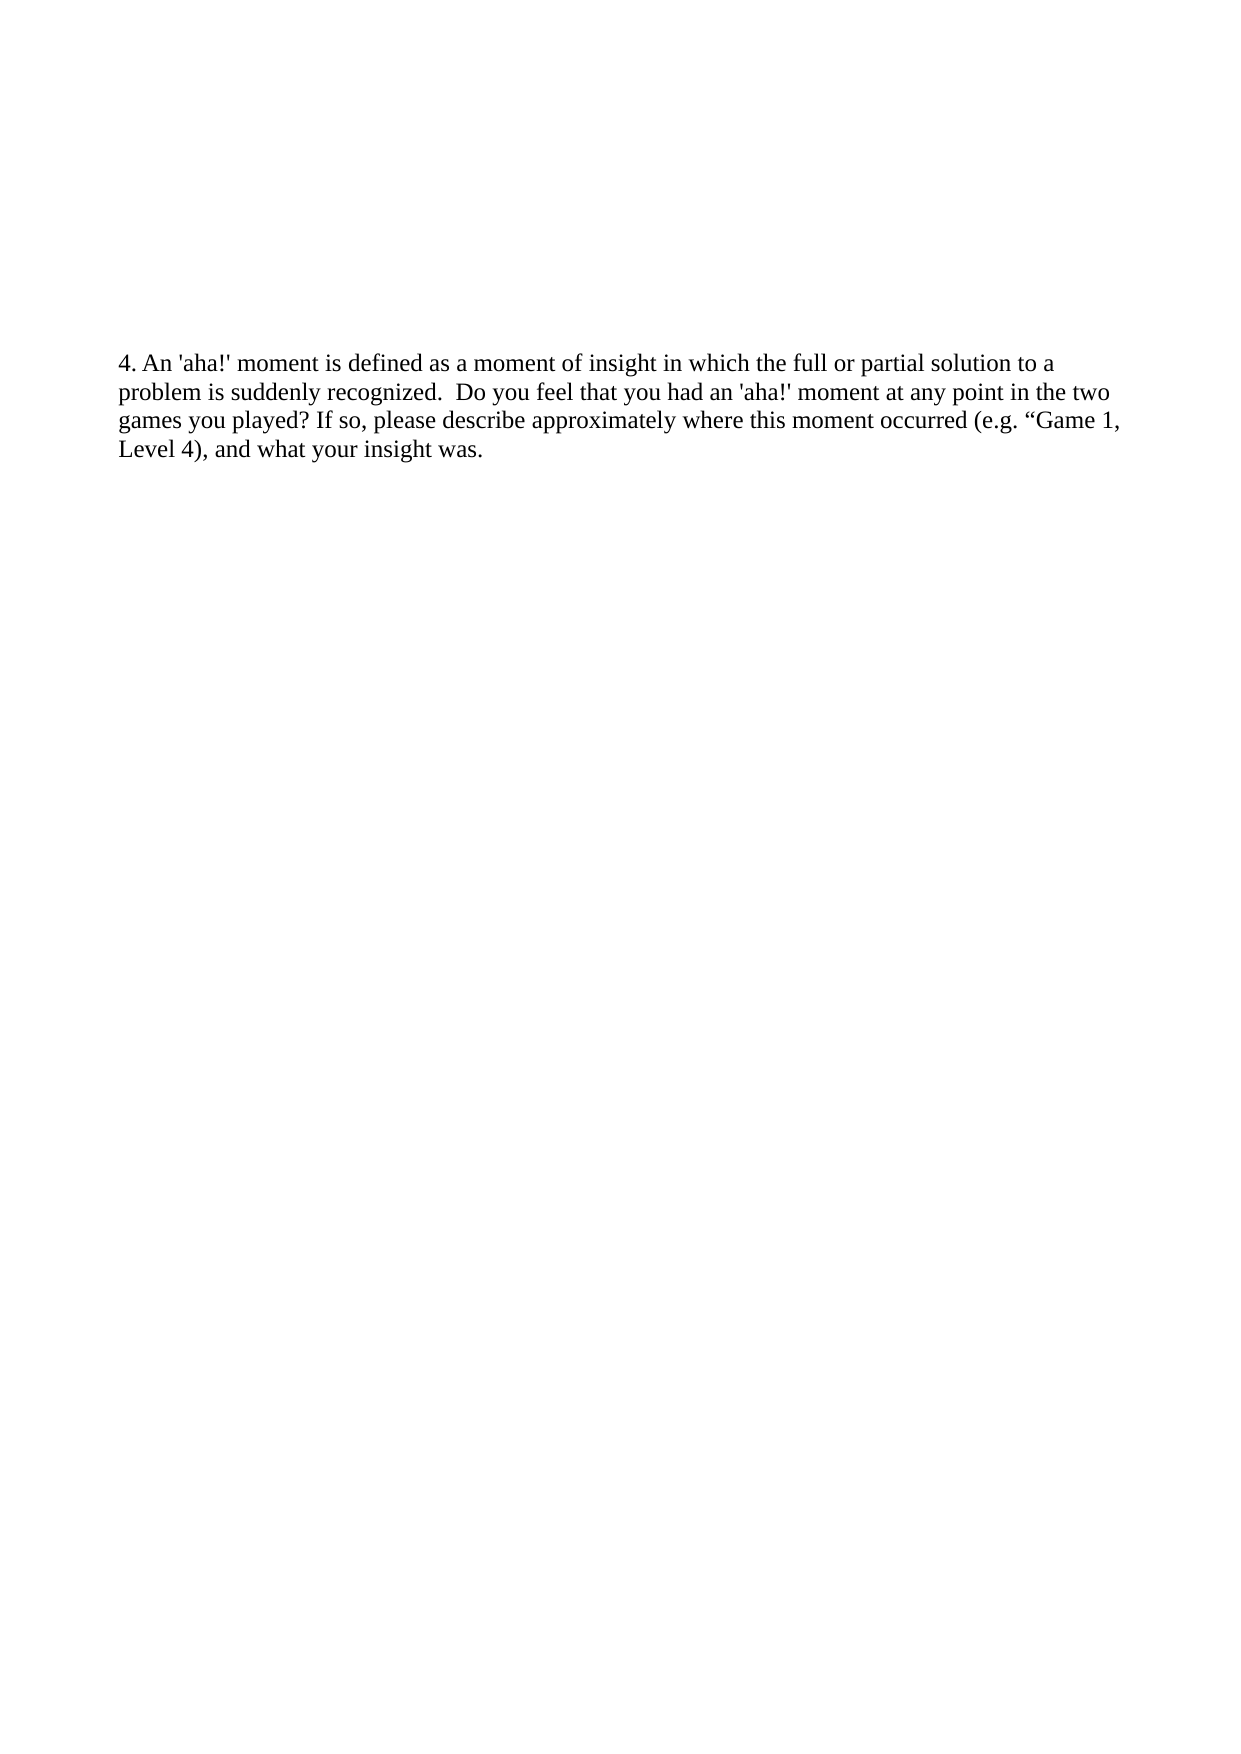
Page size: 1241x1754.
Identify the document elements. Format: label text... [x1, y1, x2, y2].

text 4. An 'aha!' moment is defined as a moment of insight in which the full or partial solution to a problem is suddenly recognized. Do you feel that you had an 'aha!' moment at any point in the two games you played? If so, please describe approximately where this moment occurred (e.g. “Game 1, Level 4), and what your insight was. [118, 348, 1122, 463]
